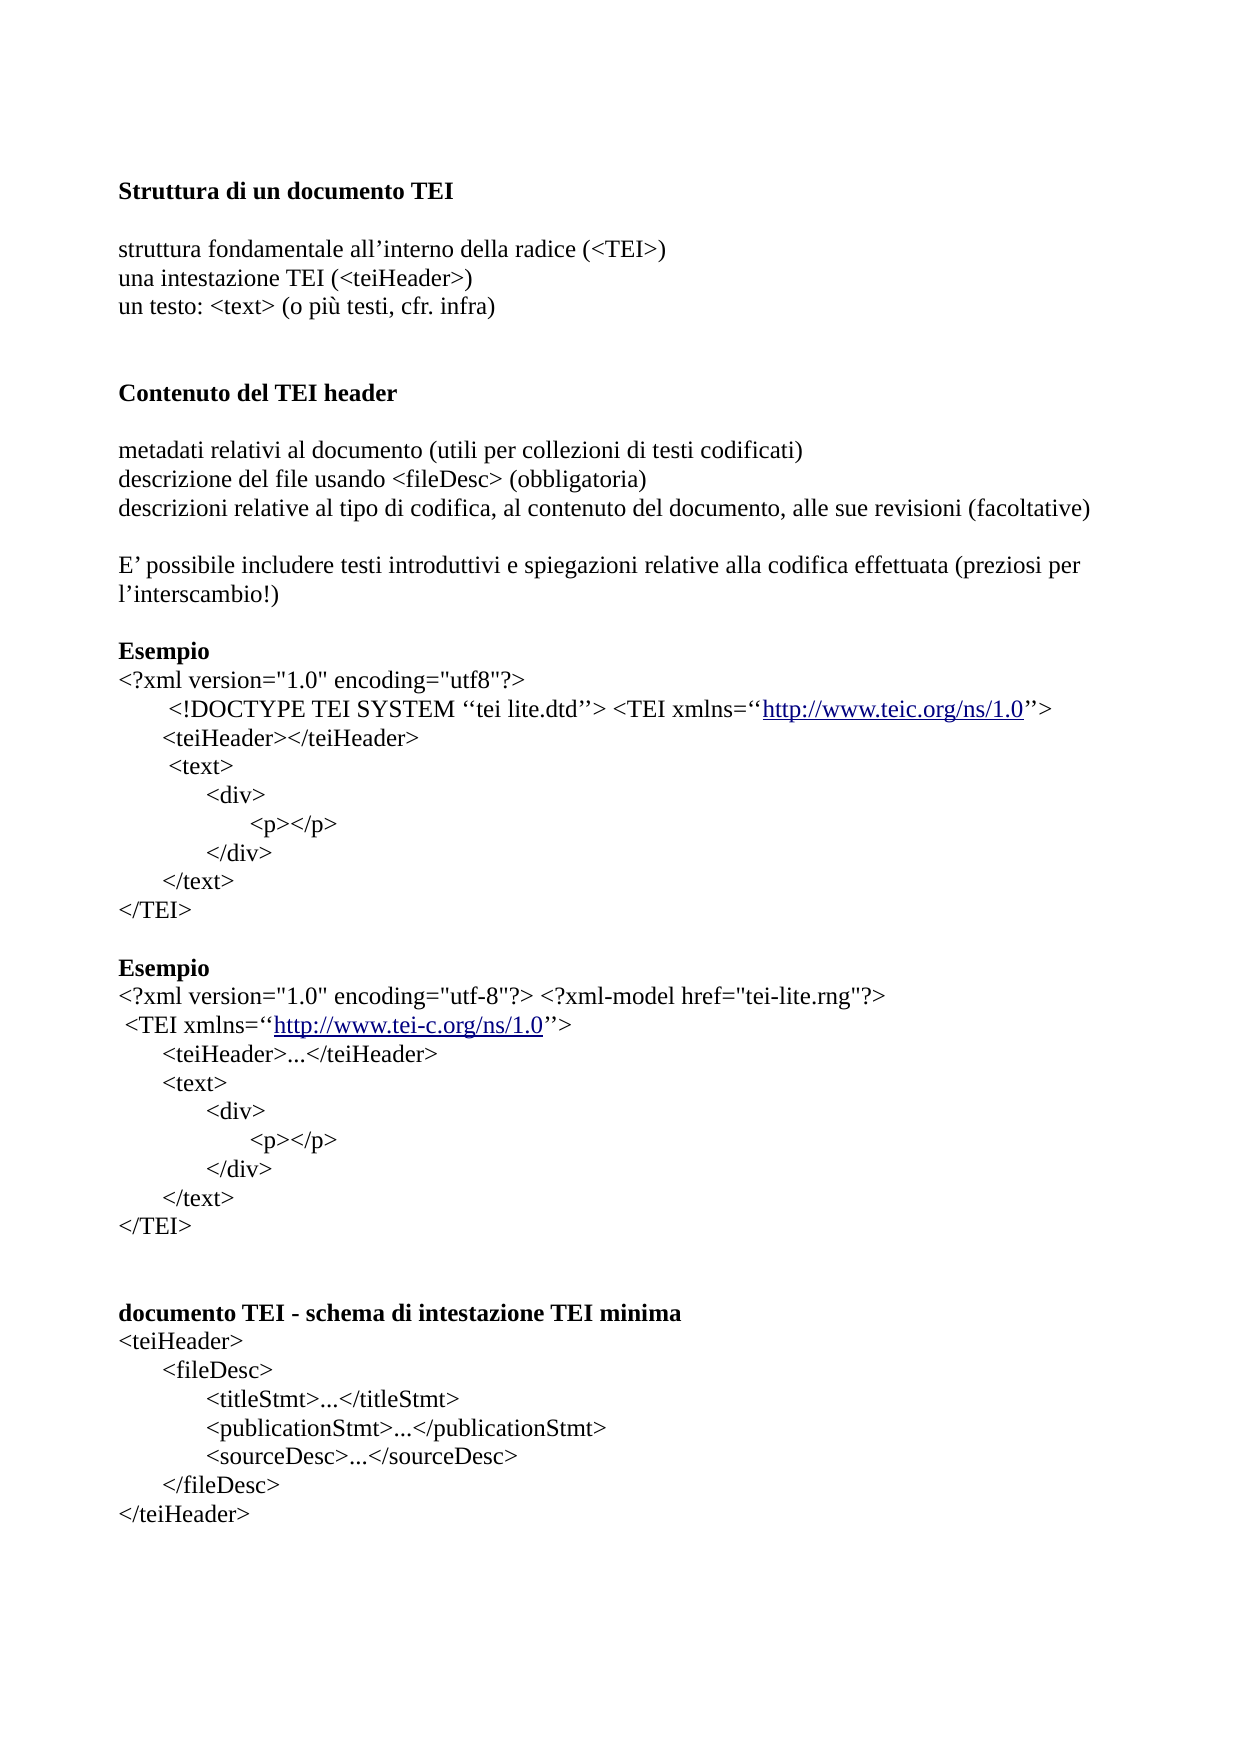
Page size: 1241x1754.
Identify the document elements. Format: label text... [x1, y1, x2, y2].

text </TEI> [118, 895, 1122, 924]
text <teiHeader> [118, 1326, 1122, 1355]
text Esempio [118, 636, 1122, 665]
text </div> [118, 838, 1122, 866]
text <?xml version="1.0" encoding="utf-8"?> <?xml-model href="tei-lite.rng"?> [118, 981, 1122, 1010]
text Esempio [118, 953, 1122, 981]
text <sourceDesc>...</sourceDesc> [118, 1441, 1122, 1470]
text un testo: <text> (o più testi, cfr. infra) [118, 291, 1122, 320]
text </TEI> [118, 1211, 1122, 1240]
text <div> [118, 1096, 1122, 1125]
text <fileDesc> [118, 1355, 1122, 1384]
text metadati relativi al documento (utili per collezioni di testi codificati) [118, 435, 1122, 464]
text <div> [118, 780, 1122, 809]
text </text> [118, 866, 1122, 895]
text <text> [118, 751, 1122, 780]
text </teiHeader> [118, 1499, 1122, 1528]
text <p></p> [118, 1125, 1122, 1154]
text una intestazione TEI (<teiHeader>) [118, 263, 1122, 291]
text descrizioni relative al tipo di codifica, al contenuto del documento, alle sue revisioni (facoltative) [118, 493, 1122, 521]
text Struttura di un documento TEI [118, 176, 1122, 205]
text <text> [118, 1068, 1122, 1096]
text <titleStmt>...</titleStmt> [118, 1384, 1122, 1413]
text descrizione del file usando <fileDesc> (obbligatoria) [118, 464, 1122, 493]
text </fileDesc> [118, 1470, 1122, 1499]
text <teiHeader>...</teiHeader> [118, 1039, 1122, 1068]
text <?xml version="1.0" encoding="utf8"?> [118, 665, 1122, 694]
text <TEI xmlns=‘‘http://www.tei-c.org/ns/1.0’’> [118, 1010, 1122, 1039]
text <!DOCTYPE TEI SYSTEM ‘‘tei lite.dtd’’> <TEI xmlns=‘‘http://www.teic.org/ns/1.0’’> <teiHeader></teiHeader> [118, 694, 1122, 751]
text documento TEI - schema di intestazione TEI minima [118, 1298, 1122, 1326]
text E’ possibile includere testi introduttivi e spiegazioni relative alla codifica effettuata (preziosi per l’interscambio!) [118, 550, 1122, 608]
text <p></p> [118, 809, 1122, 838]
text </text> [118, 1183, 1122, 1211]
text <publicationStmt>...</publicationStmt> [118, 1413, 1122, 1441]
text Contenuto del TEI header [118, 378, 1122, 406]
text struttura fondamentale all’interno della radice (<TEI>) [118, 234, 1122, 263]
text </div> [118, 1154, 1122, 1183]
